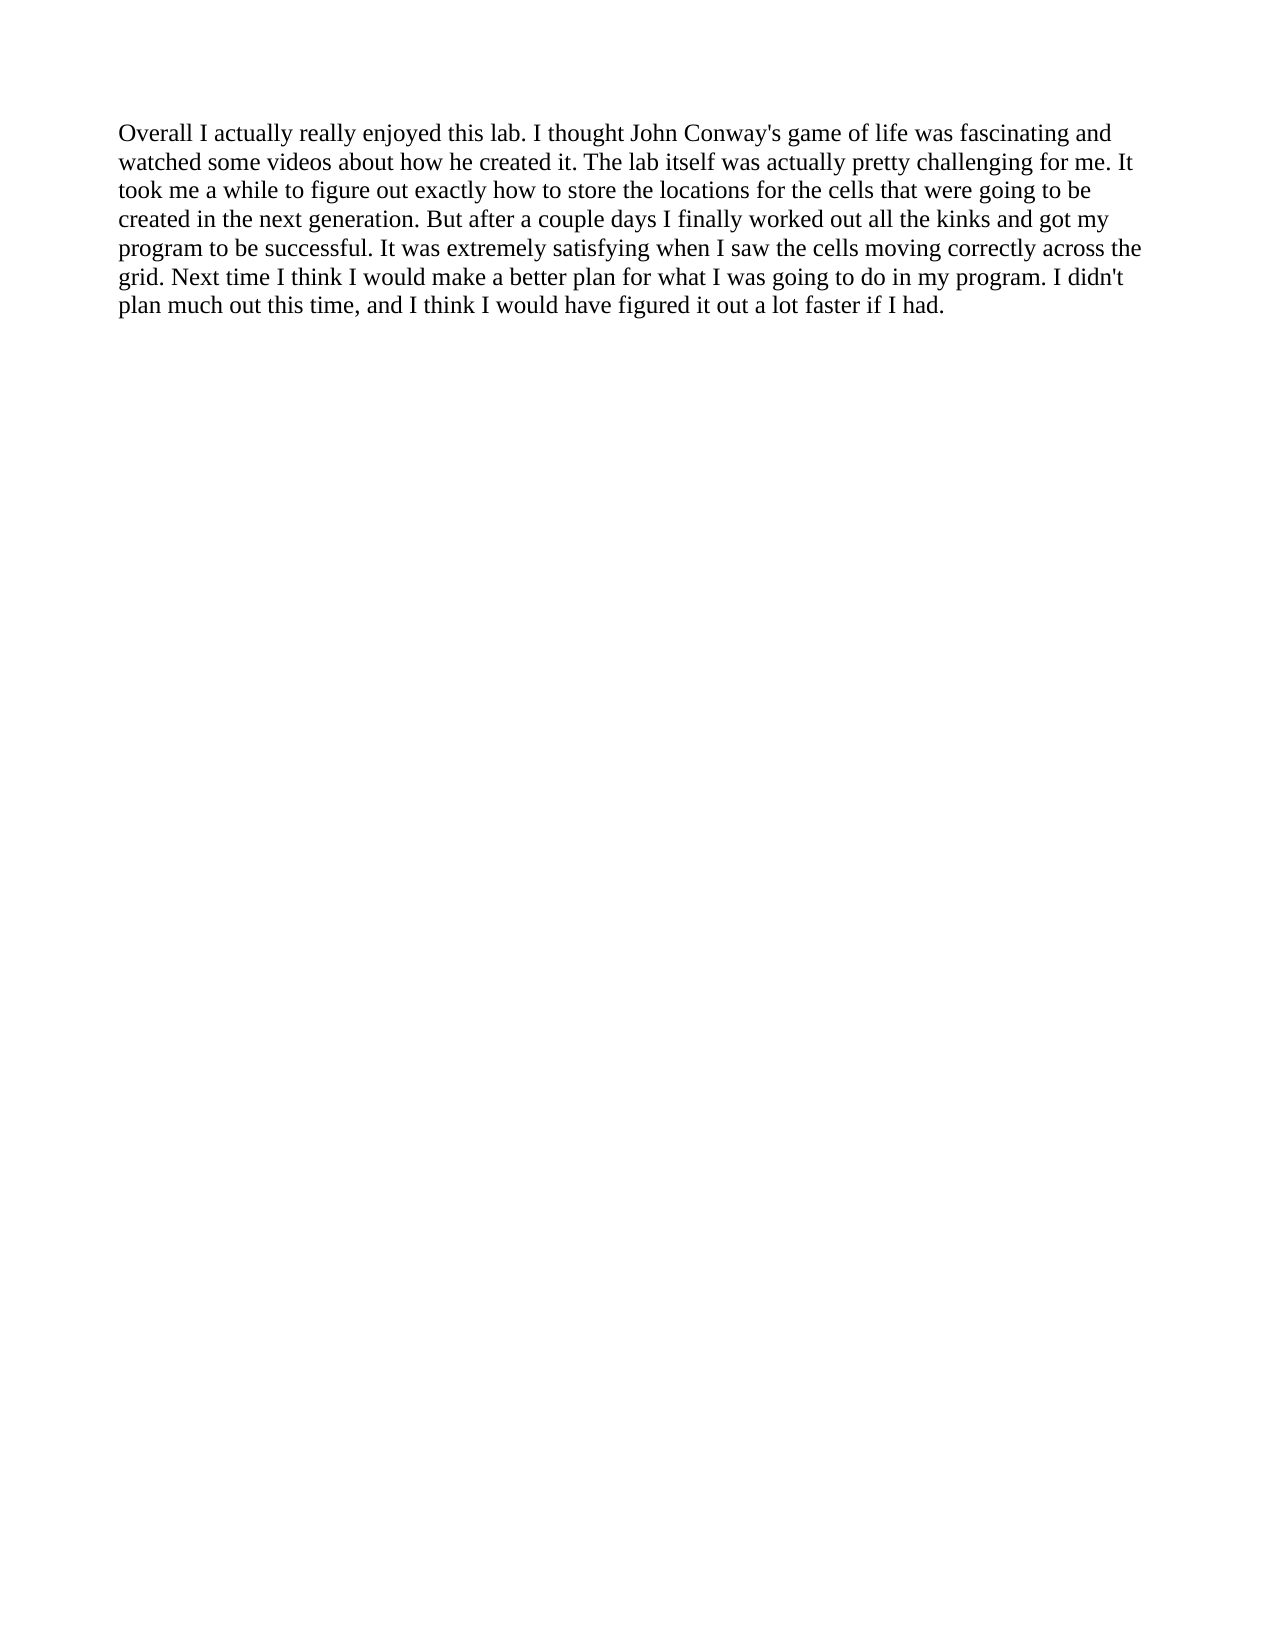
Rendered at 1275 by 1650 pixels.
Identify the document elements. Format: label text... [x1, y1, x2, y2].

text Overall I actually really enjoyed this lab. I thought John Conway's game of life was fascinating and watched some videos about how he created it. The lab itself was actually pretty challenging for me. It took me a while to figure out exactly how to store the locations for the cells that were going to be created in the next generation. But after a couple days I finally worked out all the kinks and got my program to be successful. It was extremely satisfying when I saw the cells moving correctly across the grid. Next time I think I would make a better plan for what I was going to do in my program. I didn't plan much out this time, and I think I would have figured it out a lot faster if I had. [118, 118, 1157, 319]
